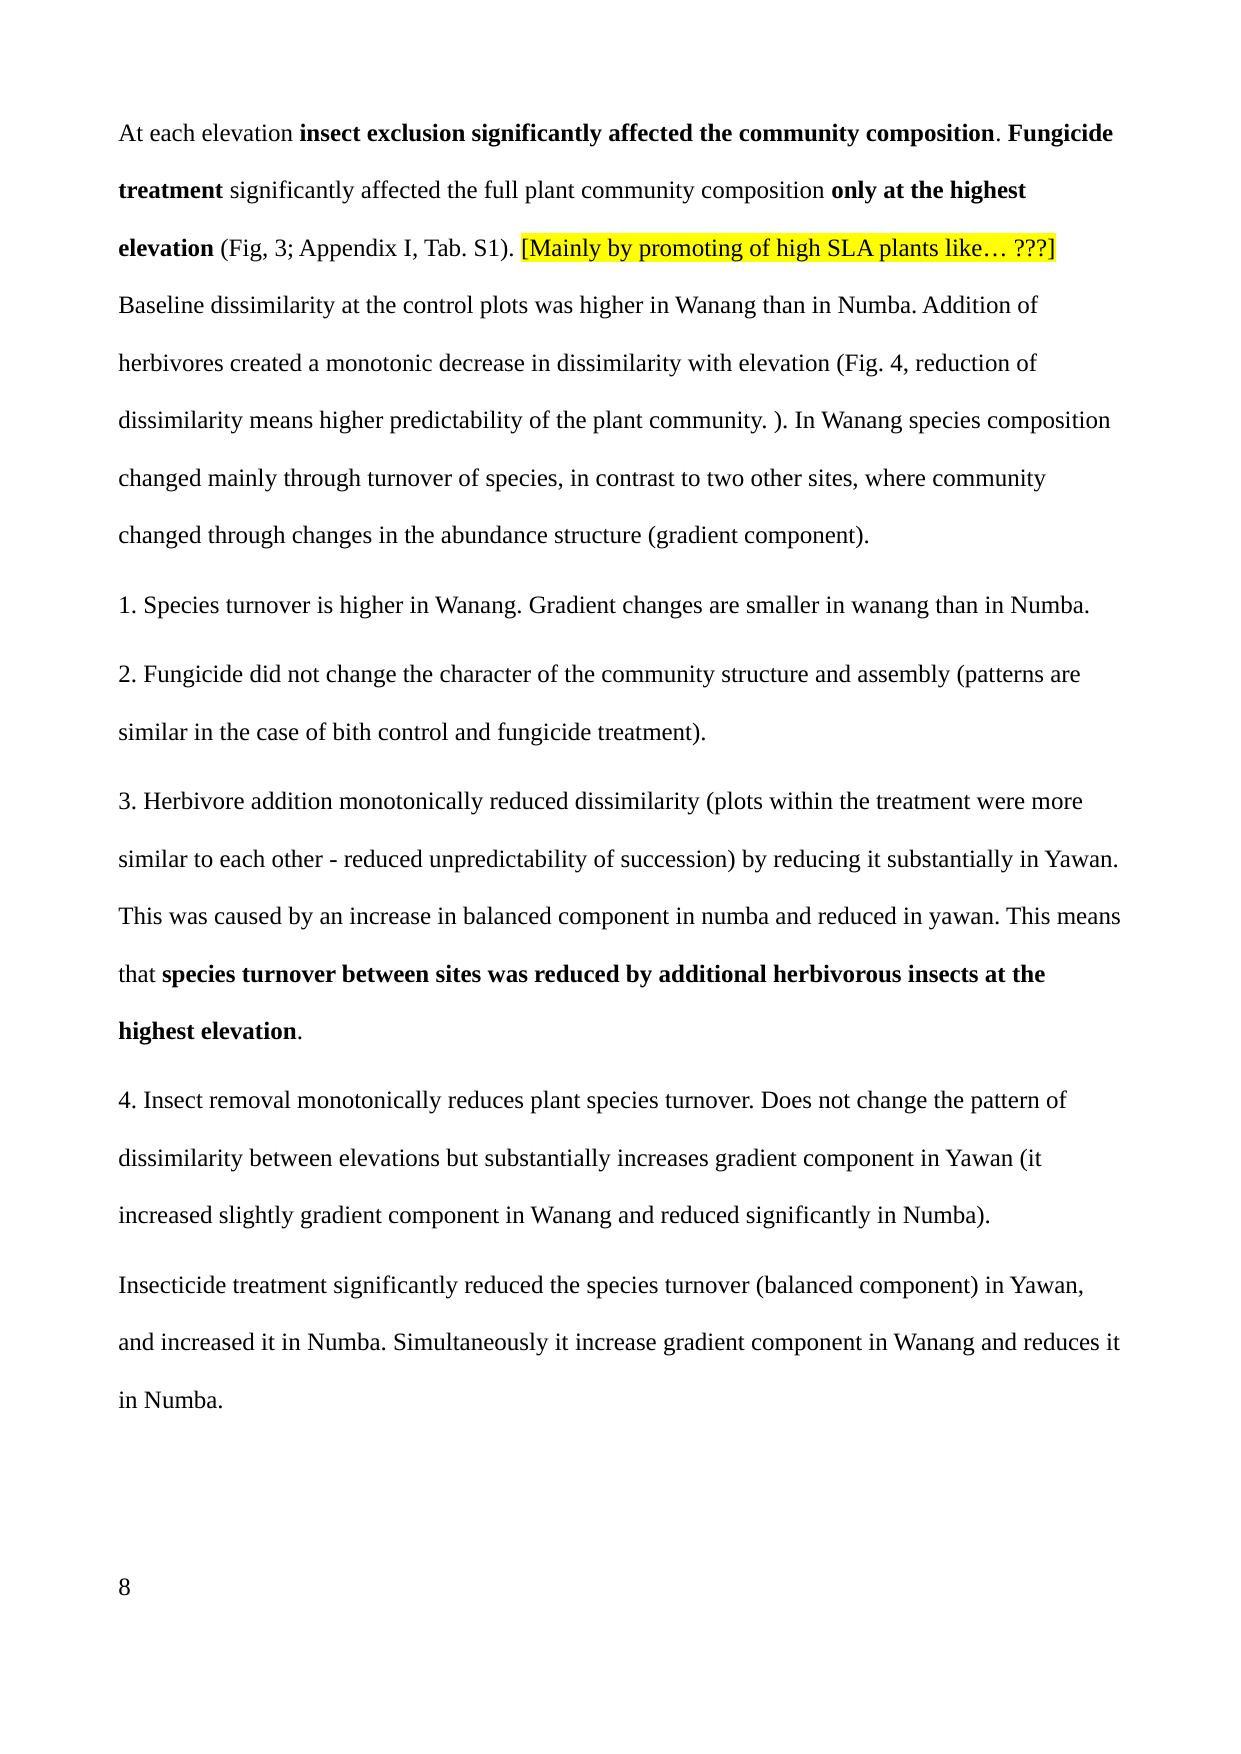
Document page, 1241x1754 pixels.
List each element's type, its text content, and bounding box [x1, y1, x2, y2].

text 1. Species turnover is higher in Wanang. Gradient changes are smaller in wanang than in Numba. [118, 590, 1122, 619]
text At each elevation insect exclusion significantly affected the community composition. Fungicide treatment significantly affected the full plant community composition only at the highest elevation (Fig, 3; Appendix I, Tab. S1). [Mainly by promoting of high SLA plants like… ???] Baseline dissimilarity at the control plots was higher in Wanang than in Numba. Addition of herbivores created a monotonic decrease in dissimilarity with elevation (Fig. 4, reduction of dissimilarity means higher predictability of the plant community. ). In Wanang species composition changed mainly through turnover of species, in contrast to two other sites, where community changed through changes in the abundance structure (gradient component). [118, 118, 1122, 549]
text 2. Fungicide did not change the character of the community structure and assembly (patterns are similar in the case of bith control and fungicide treatment). [118, 659, 1122, 746]
text 3. Herbivore addition monotonically reduced dissimilarity (plots within the treatment were more similar to each other - reduced unpredictability of succession) by reducing it substantially in Yawan. This was caused by an increase in balanced component in numba and reduced in yawan. This means that species turnover between sites was reduced by additional herbivorous insects at the highest elevation. [118, 786, 1122, 1045]
text 4. Insect removal monotonically reduces plant species turnover. Does not change the pattern of dissimilarity between elevations but substantially increases gradient component in Yawan (it increased slightly gradient component in Wanang and reduced significantly in Numba). [118, 1086, 1122, 1229]
text Insecticide treatment significantly reduced the species turnover (balanced component) in Yawan, and increased it in Numba. Simultaneously it increase gradient component in Wanang and reduces it in Numba. [118, 1270, 1122, 1414]
